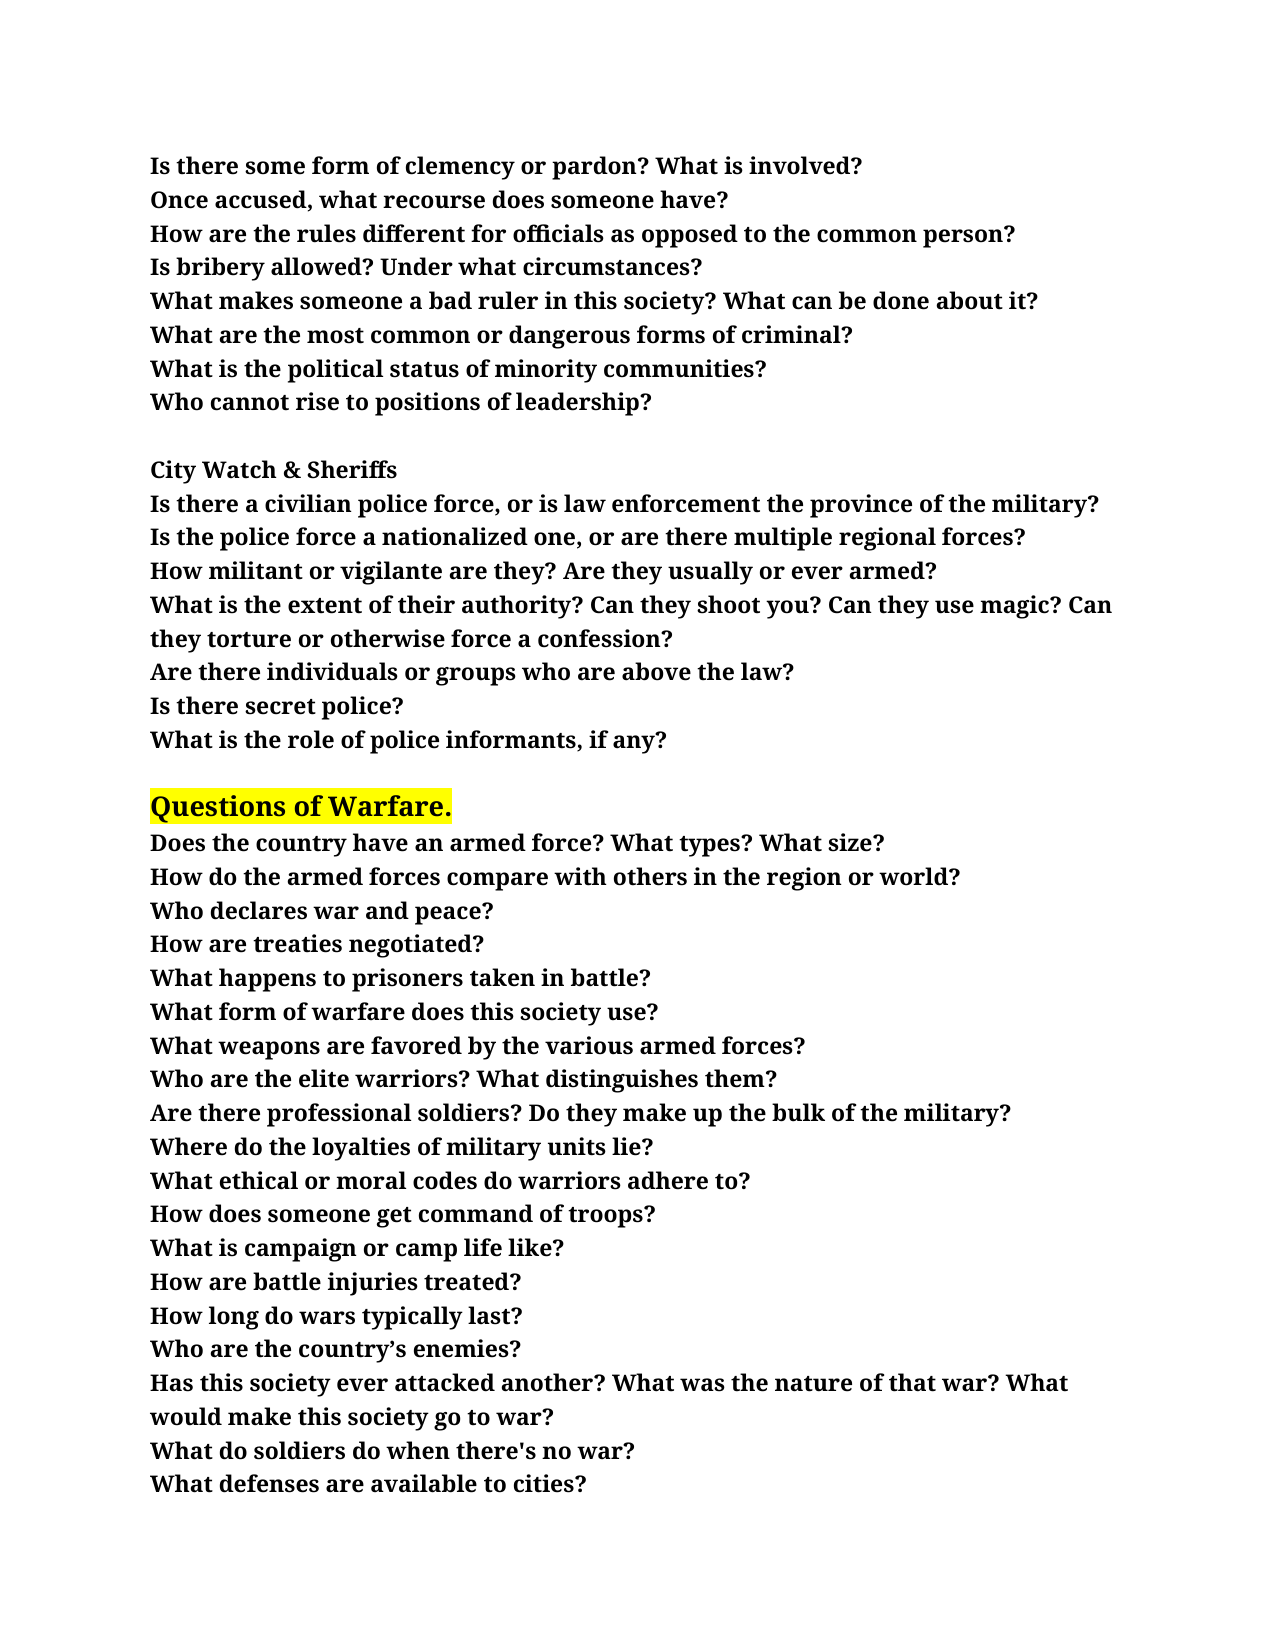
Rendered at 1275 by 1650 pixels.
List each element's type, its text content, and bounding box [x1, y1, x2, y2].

text What is campaign or camp life like? How are battle injuries treated? How long do wars typically last? Who are the country’s enemies? Has this society ever attacked another? What was the nature of that war? What would make this society go to war? What do soldiers do when there's no war? What defenses are available to cities? [150, 1232, 1125, 1500]
text How are the rules different for officials as opposed to the common person? Is bribery allowed? Under what circumstances? What makes someone a bad ruler in this society? What can be done about it? What are the most common or dangerous forms of criminal? What is the political status of minority communities? Who cannot rise to positions of leadership? City Watch & Sheriffs Is there a civilian police force, or is law enforcement the province of the military? Is the police force a nationalized one, or are there multiple regional forces? How militant or vigilante are they? Are they usually or ever armed? What is the extent of their authority? Can they shoot you? Can they use magic? Can they torture or otherwise force a confession? Are there individuals or groups who are above the law? Is there secret police? What is the role of police informants, if any? [150, 217, 1125, 785]
text Questions of Warfare. [150, 787, 1125, 824]
text Does the country have an armed force? What types? What size? How do the armed forces compare with others in the region or world? Who declares war and peace? How are treaties negotiated? What happens to prisoners taken in battle? What form of warfare does this society use? What weapons are favored by the various armed forces? Who are the elite warriors? What distinguishes them? Are there professional soldiers? Do they make up the bulk of the military? Where do the loyalties of military units lie? What ethical or moral codes do warriors adhere to? How does someone get command of troops? [150, 827, 1125, 1230]
text Is there some form of clemency or pardon? What is involved? Once accused, what recourse does someone have? [150, 150, 1125, 215]
